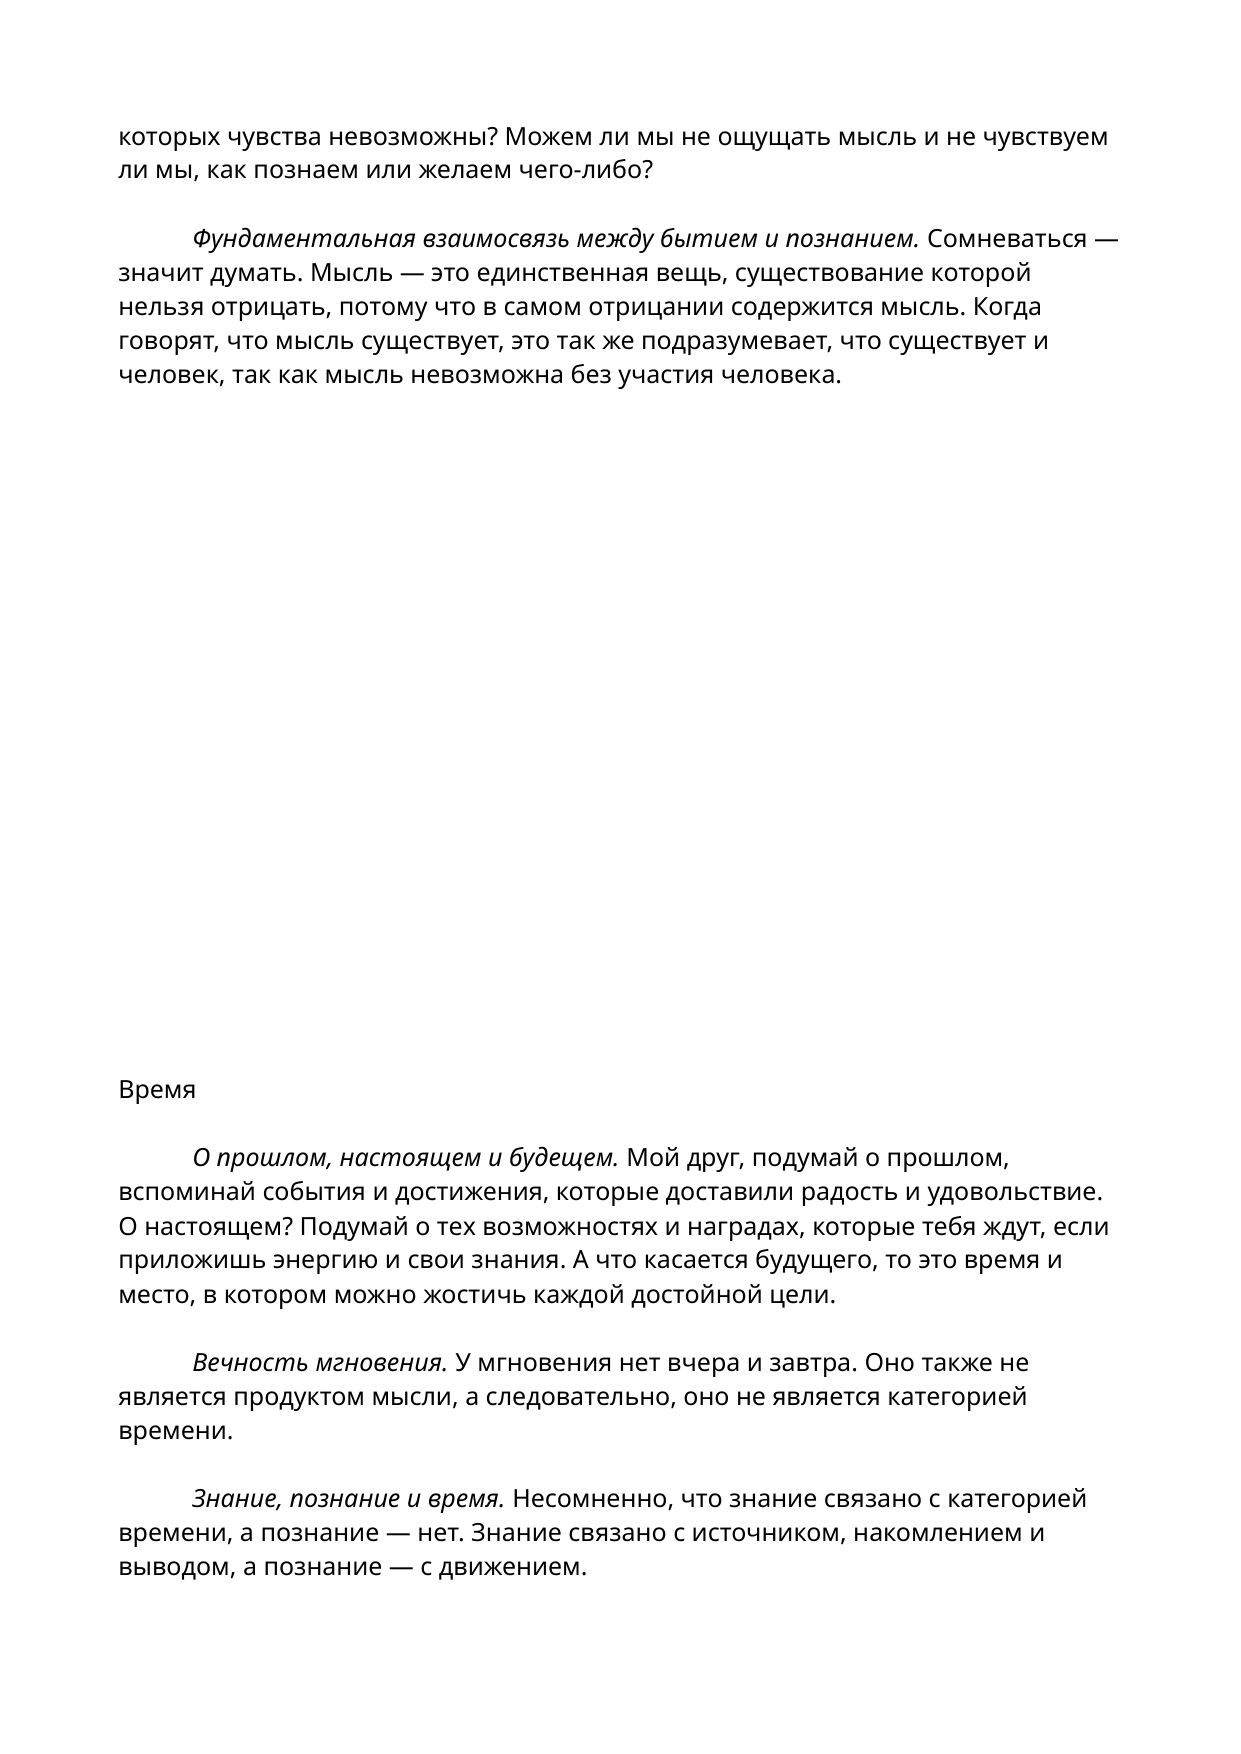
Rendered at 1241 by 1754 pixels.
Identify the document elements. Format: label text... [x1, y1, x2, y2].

text которых чувства невозможны? Можем ли мы не ощущать мысль и не чувствуем ли мы, как познаем или желаем чего-либо? [118, 118, 1122, 186]
text Знание, познание и время. Несомненно, что знание связано с категорией времени, а познание — нет. Знание связано с источником, накомлением и выводом, а познание — с движением. [118, 1481, 1122, 1583]
text Время [118, 1072, 1122, 1106]
text Вечность мгновения. У мгновения нет вчера и завтра. Оно также не является продуктом мысли, а следовательно, оно не является категорией времени. [118, 1344, 1122, 1447]
text Фундаментальная взаимосвязь между бытием и познанием. Сомневаться — значит думать. Мысль — это единственная вещь, существование которой нельзя отрицать, потому что в самом отрицании содержится мысль. Когда говорят, что мысль существует, это так же подразумевает, что существует и человек, так как мысль невозможна без участия человека. [118, 220, 1122, 391]
text О прошлом, настоящем и будещем. Мой друг, подумай о прошлом, вспоминай события и достижения, которые доставили радость и удовольствие. О настоящем? Подумай о тех возможностях и наградах, которые тебя ждут, если приложишь энергию и свои знания. А что касается будущего, то это время и место, в котором можно жостичь каждой достойной цели. [118, 1140, 1122, 1310]
